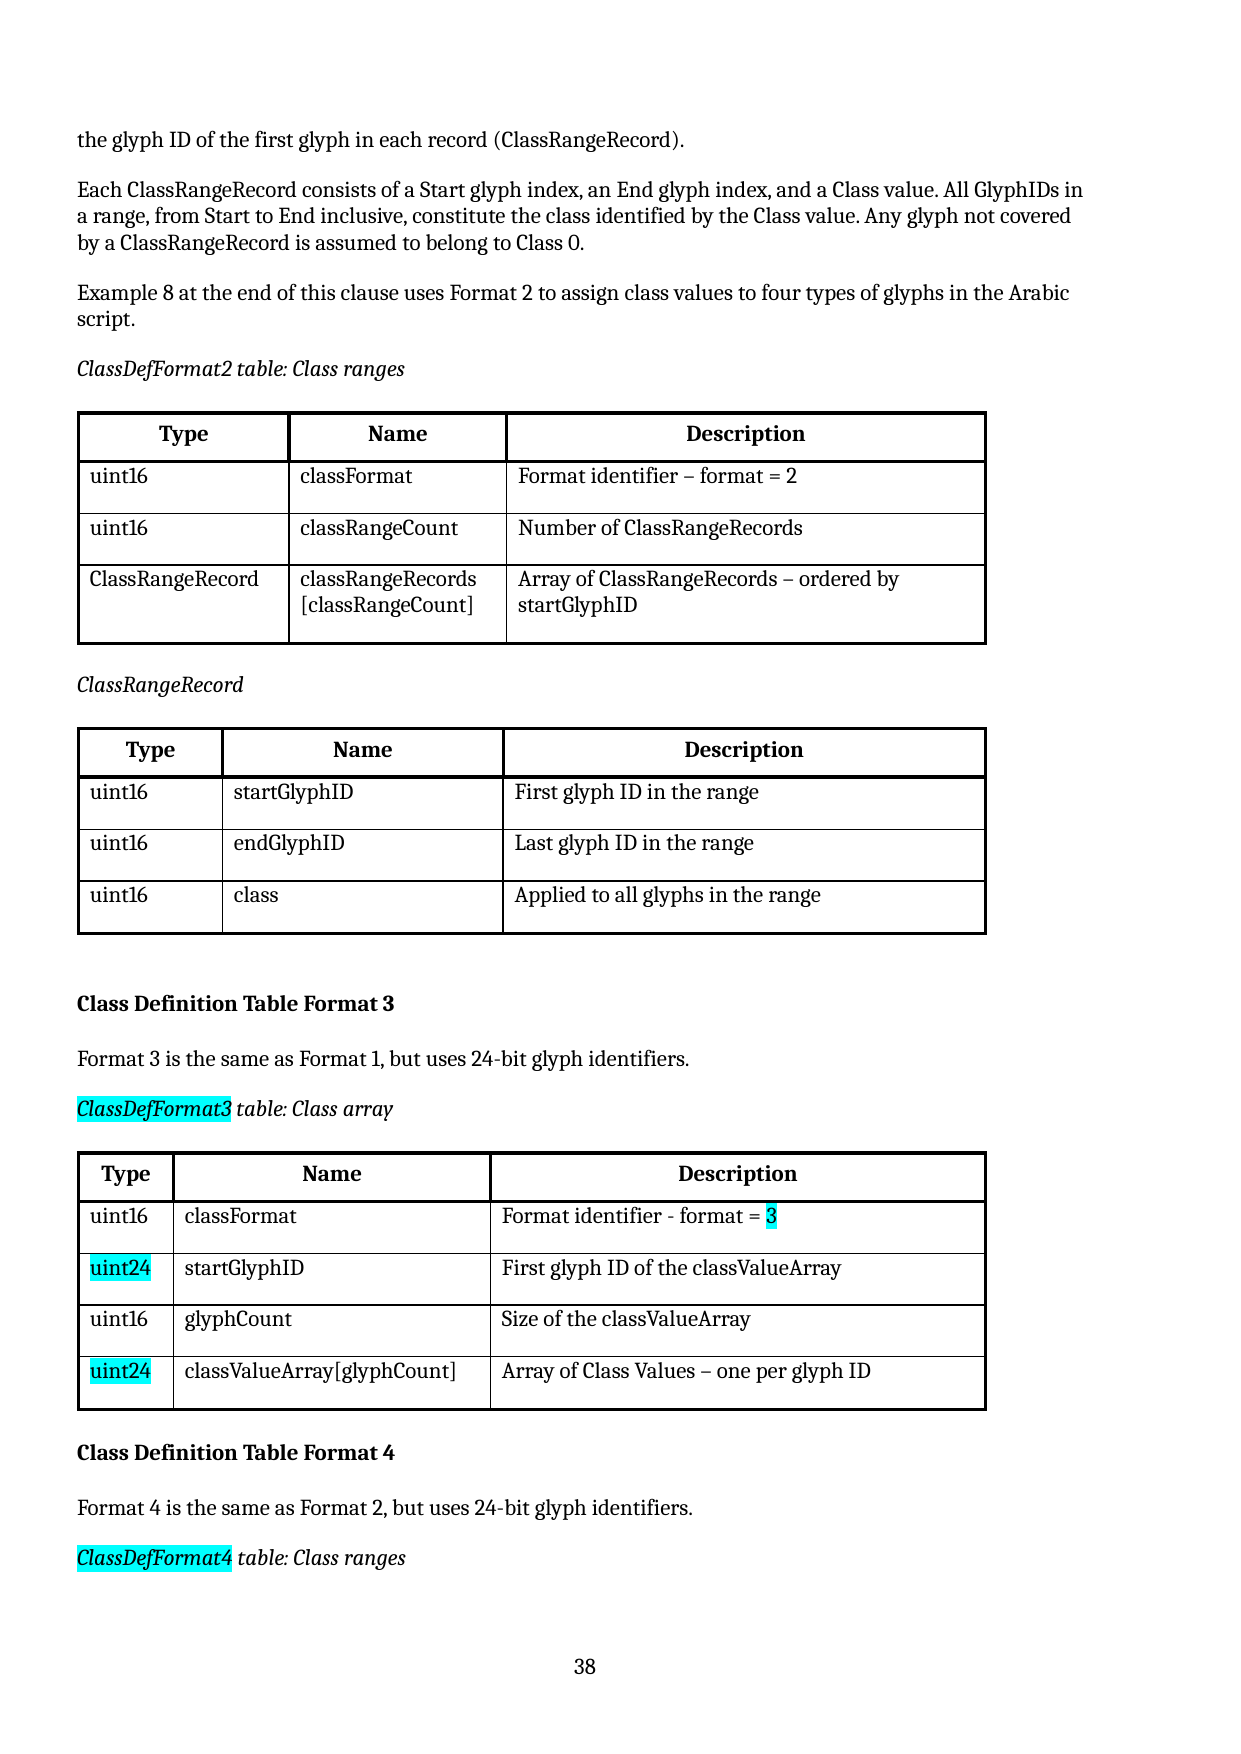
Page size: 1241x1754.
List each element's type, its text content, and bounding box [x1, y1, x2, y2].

text the glyph ID of the first glyph in each record (ClassRangeRecord). [77, 127, 1093, 153]
table_cell uint24 [80, 1254, 173, 1304]
table_cell Array of ClassRangeRecords – ordered by startGlyphID [507, 566, 984, 642]
table_cell uint16 [80, 830, 222, 880]
text ClassRangeRecord [77, 645, 1093, 698]
table_cell uint16 [80, 463, 288, 513]
text ClassDefFormat4 table: Class ranges [77, 1545, 1093, 1572]
table_cell classRangeCount [290, 514, 506, 564]
table_cell uint16 [80, 1306, 173, 1356]
table_cell uint16 [80, 779, 222, 828]
table_cell Applied to all glyphs in the range [504, 882, 984, 932]
table_cell Last glyph ID in the range [504, 830, 984, 880]
table_cell glyphCount [174, 1306, 490, 1356]
table_header Description [492, 1155, 984, 1199]
table_cell Size of the classValueArray [491, 1306, 984, 1356]
text Format 3 is the same as Format 1, but uses 24-bit glyph identifiers. [77, 1046, 1093, 1072]
table_cell uint24 [80, 1357, 173, 1407]
table_cell startGlyphID [223, 779, 502, 828]
table_cell Array of Class Values – one per glyph ID [491, 1357, 984, 1407]
table_cell ClassRangeRecord [80, 566, 288, 642]
table_header Description [508, 415, 984, 459]
table_cell Number of ClassRangeRecords [507, 514, 984, 564]
table_cell uint16 [80, 514, 288, 564]
text ClassDefFormat2 table: Class ranges [77, 356, 1093, 382]
text Example 8 at the end of this clause uses Format 2 to assign class values to four types of glyphs in the Arabic script. [77, 279, 1093, 332]
table_cell class [223, 882, 502, 932]
table_cell uint16 [80, 882, 222, 932]
table_cell Format identifier – format = 2 [507, 463, 984, 513]
text Format 4 is the same as Format 2, but uses 24-bit glyph identifiers. [77, 1495, 1093, 1522]
table_header Name [291, 415, 505, 459]
table_cell First glyph ID of the classValueArray [491, 1254, 984, 1304]
table_cell endGlyphID [223, 830, 502, 880]
table_header Description [505, 730, 984, 775]
table_cell uint16 [80, 1203, 173, 1253]
table_header Type [80, 415, 287, 459]
table_cell First glyph ID in the range [504, 779, 984, 828]
table_cell Format identifier - format = 3 [491, 1203, 984, 1253]
text Class Definition Table Format 3 [77, 990, 1093, 1017]
table_header Name [175, 1155, 489, 1199]
text ClassDefFormat3 table: Class array [77, 1096, 1093, 1122]
table_cell startGlyphID [174, 1254, 490, 1304]
table_cell classFormat [174, 1203, 490, 1253]
table_header Type [80, 1155, 172, 1199]
table_cell classFormat [290, 463, 506, 513]
text Class Definition Table Format 4 [77, 1440, 1093, 1466]
table_cell classRangeRecords [classRangeCount] [290, 566, 506, 642]
text Each ClassRangeRecord consists of a Start glyph index, an End glyph index, and a Class value. All GlyphIDs in a range, from Start to End inclusive, constitute the class identified by the Class value. Any glyph not covered by a ClassRangeRecord is assumed to belong to Class 0. [77, 177, 1093, 256]
table_cell classValueArray[glyphCount] [174, 1357, 490, 1407]
table_header Type [80, 730, 221, 775]
table_header Name [224, 730, 502, 775]
